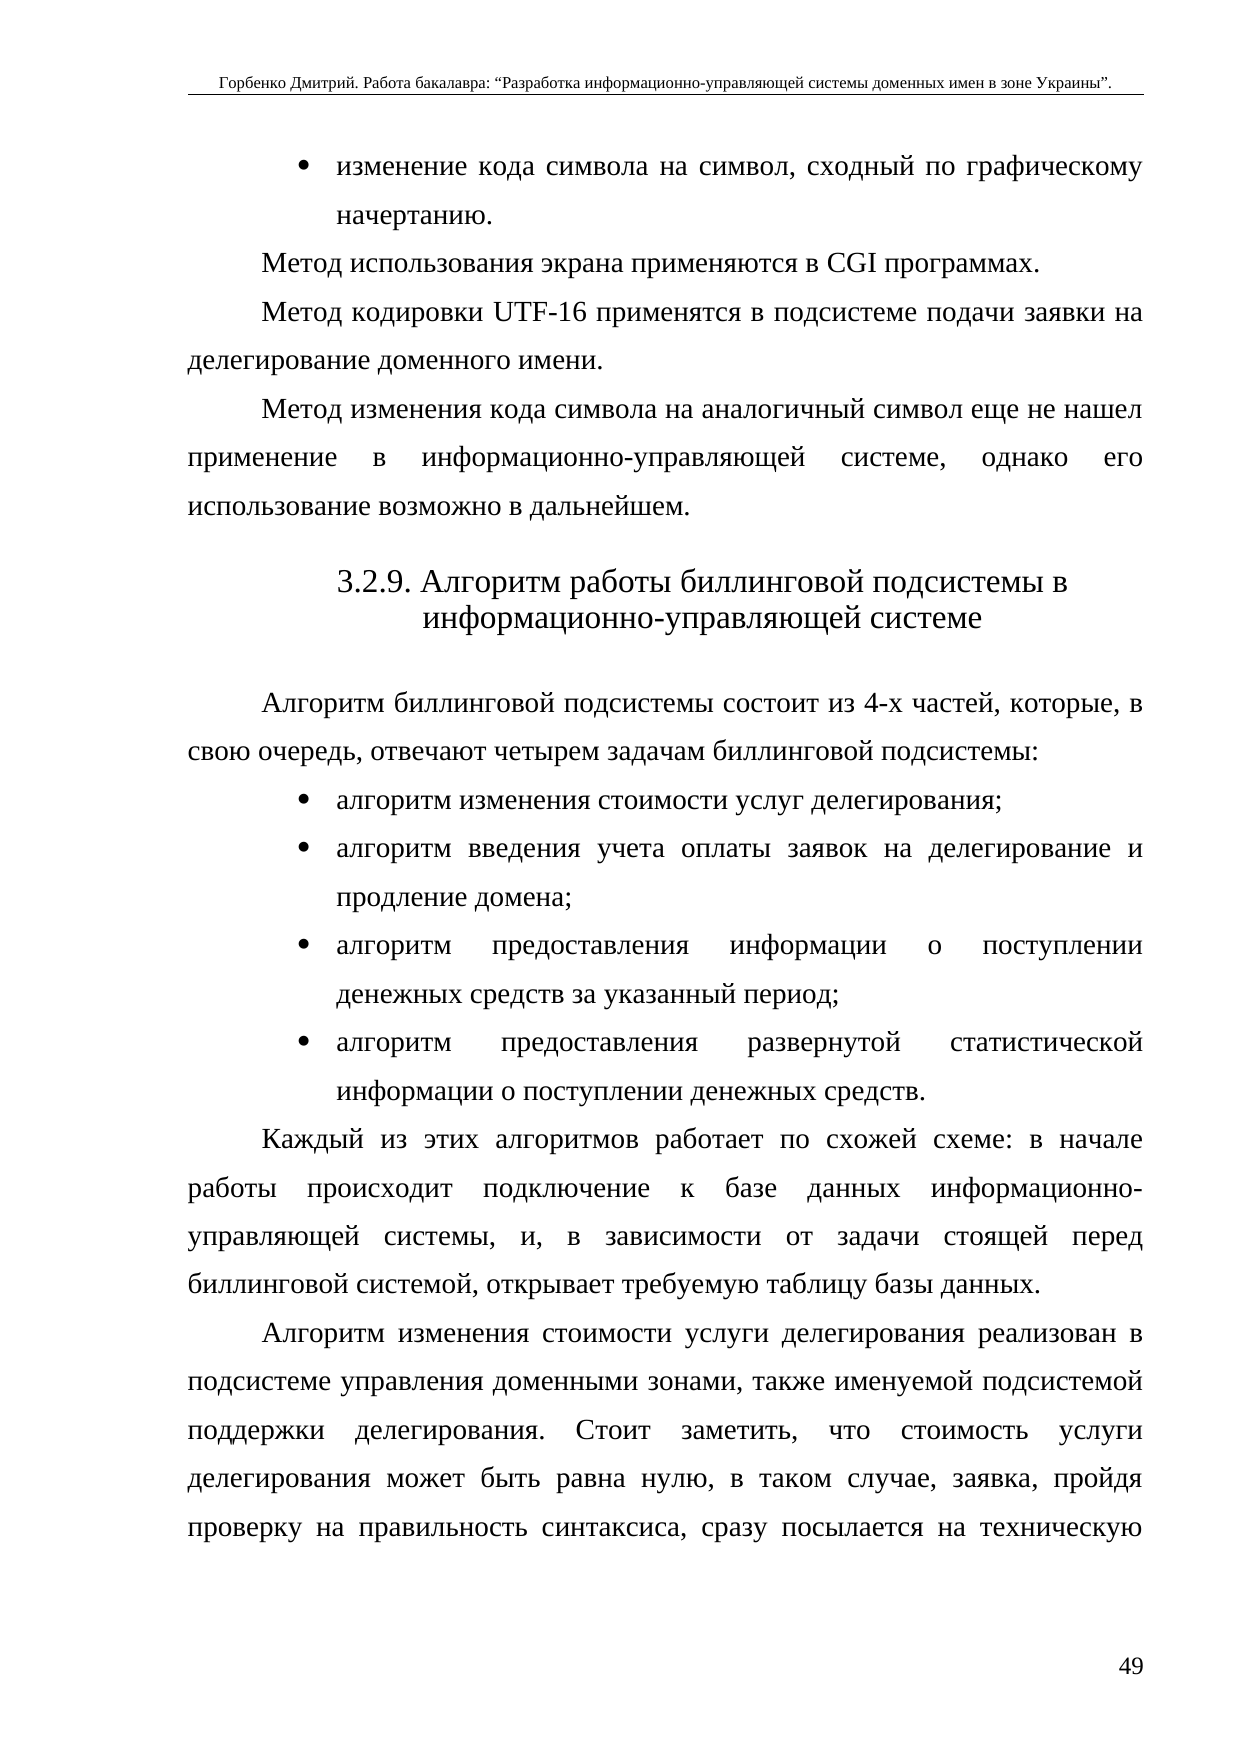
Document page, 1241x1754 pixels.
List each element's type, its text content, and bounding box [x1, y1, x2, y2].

text Алгоритм биллинговой подсистемы состоит из 4-х частей, которые, в свою очередь, отвечают четырем задачам биллинговой подсистемы: [187, 686, 1144, 767]
text Каждый из этих алгоритмов работает по схожей схеме: в начале работы происходит подключение к базе данных информационно-управляющей системы, и, в зависимости от задачи стоящей перед биллинговой системой, открывает требуемую таблицу базы данных. [187, 1122, 1144, 1300]
text 3.2.9. Алгоритм работы биллинговой подсистемы в информационно-управляющей системе [261, 562, 1144, 636]
list алгоритм предоставления информации о поступлении денежных средств за указанный период; [299, 928, 1144, 1009]
list алгоритм предоставления развернутой статистической информации о поступлении денежных средств. [299, 1026, 1144, 1106]
text Метод кодировки UTF-16 применятся в подсистеме подачи заявки на делегирование доменного имени. [187, 295, 1144, 376]
text Алгоритм изменения стоимости услуги делегирования реализован в подсистеме управления доменными зонами, также именуемой подсистемой поддержки делегирования. Стоит заметить, что стоимость услуги делегирования может быть равна нулю, в таком случае, заявка, пройдя проверку на правильность синтаксиса, сразу посылается на техническую [187, 1316, 1144, 1542]
text Метод изменения кода символа на аналогичный символ еще не нашел применение в информационно-управляющей системе, однако его использование возможно в дальнейшем. [187, 392, 1144, 521]
text Метод использования экрана применяются в CGI программах. [187, 247, 1144, 279]
list алгоритм изменения стоимости услуг делегирования; [299, 783, 1144, 815]
list алгоритм введения учета оплаты заявок на делегирование и продление домена; [299, 832, 1144, 912]
list изменение кода символа на символ, сходный по графическому начертанию. [299, 150, 1144, 231]
